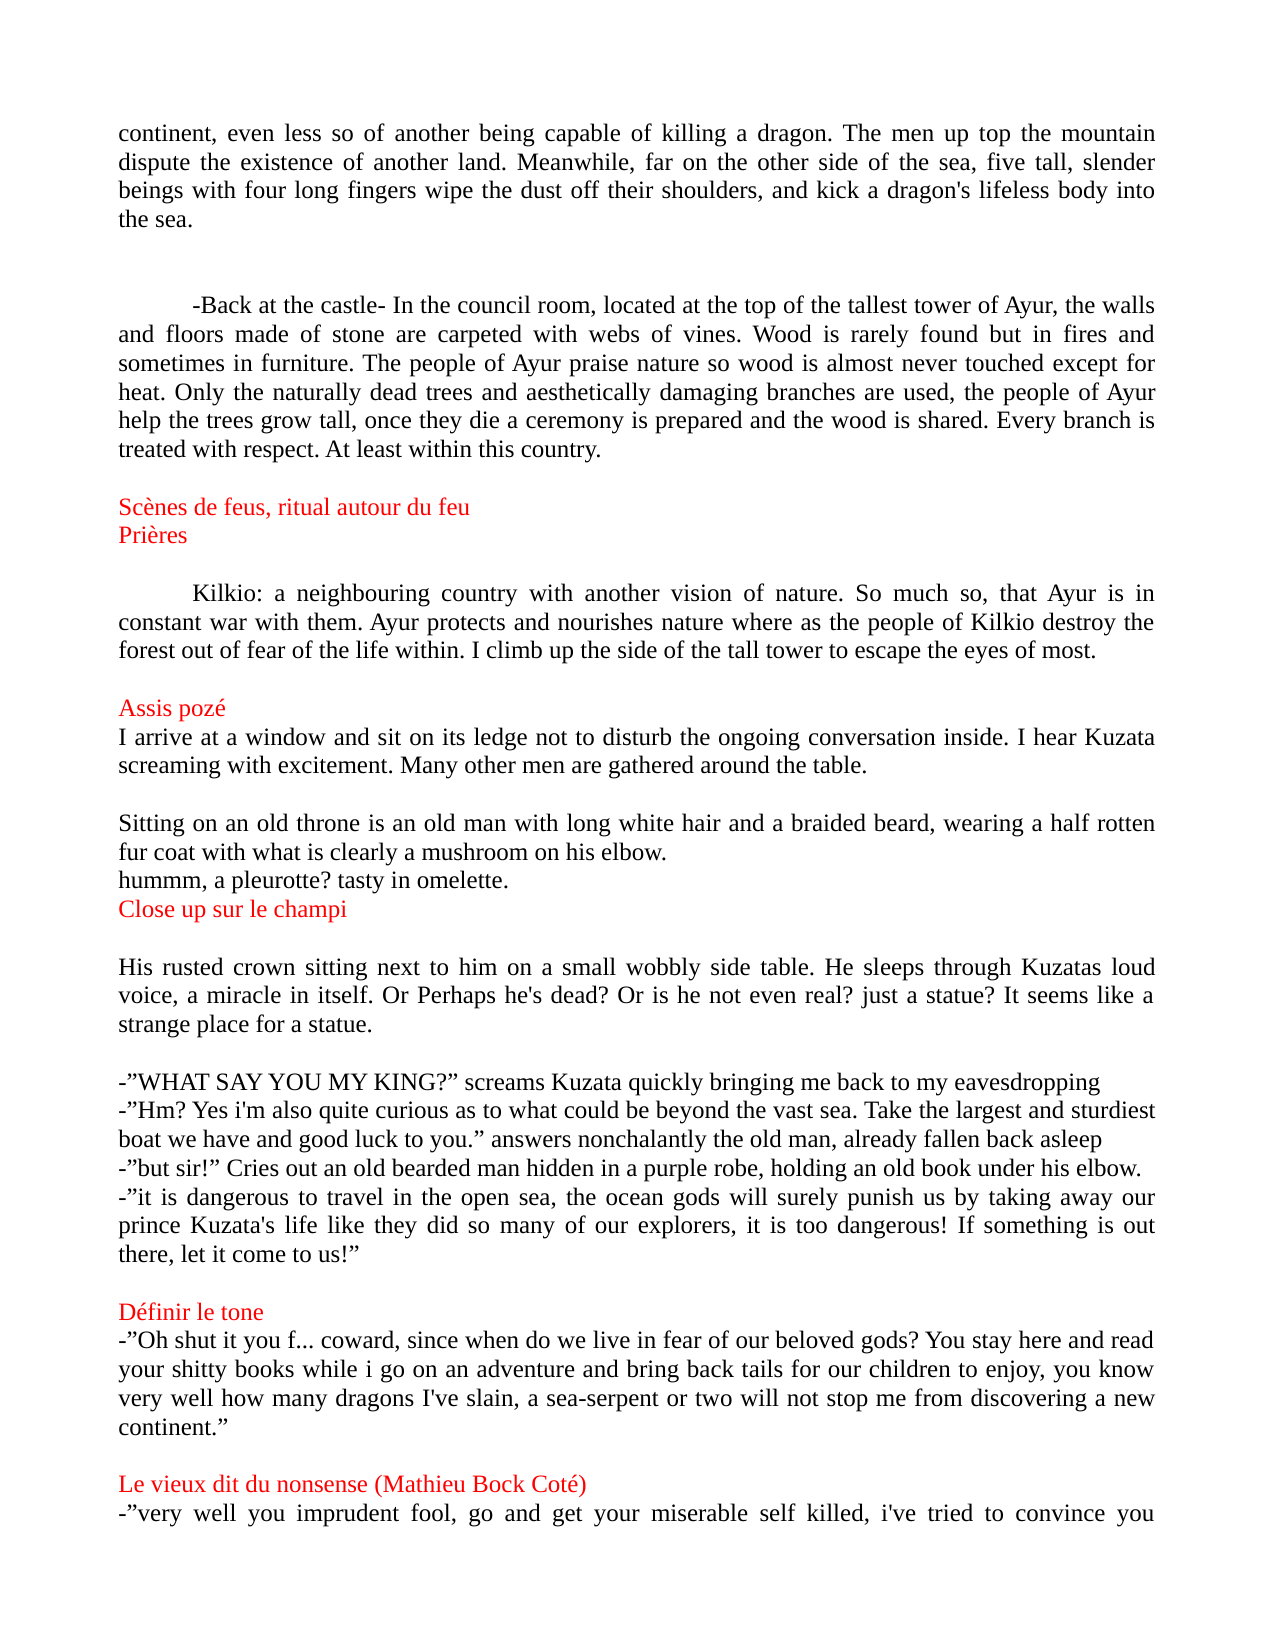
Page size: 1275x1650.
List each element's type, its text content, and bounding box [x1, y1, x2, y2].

text Prières [118, 521, 1157, 549]
text continent, even less so of another being capable of killing a dragon. The men up top the mountain dispute the existence of another land. Meanwhile, far on the other side of the sea, five tall, slender beings with four long fingers wipe the dust off their shoulders, and kick a dragon's lifeless body into the sea. [118, 118, 1157, 233]
text Scènes de feus, ritual autour du feu [118, 492, 1157, 521]
text I arrive at a window and sit on its ledge not to disturb the ongoing conversation inside. I hear Kuzata screaming with excitement. Many other men are gathered around the table. [118, 722, 1157, 779]
text -”WHAT SAY YOU MY KING?” screams Kuzata quickly bringing me back to my eavesdropping [118, 1067, 1157, 1096]
text Définir le tone [118, 1297, 1157, 1326]
text Kilkio: a neighbouring country with another vision of nature. So much so, that Ayur is in constant war with them. Ayur protects and nourishes nature where as the people of Kilkio destroy the forest out of fear of the life within. I climb up the side of the tall tower to escape the eyes of most. [118, 578, 1157, 664]
text -”Hm? Yes i'm also quite curious as to what could be beyond the vast sea. Take the largest and sturdiest boat we have and good luck to you.” answers nonchalantly the old man, already fallen back asleep [118, 1096, 1157, 1153]
text Le vieux dit du nonsense (Mathieu Bock Coté) [118, 1469, 1157, 1498]
text -”but sir!” Cries out an old bearded man hidden in a purple robe, holding an old book under his elbow. [118, 1153, 1157, 1182]
text -Back at the castle- In the council room, located at the top of the tallest tower of Ayur, the walls and floors made of stone are carpeted with webs of vines. Wood is rarely found but in fires and sometimes in furniture. The people of Ayur praise nature so wood is almost never touched except for heat. Only the naturally dead trees and aesthetically damaging branches are used, the people of Ayur help the trees grow tall, once they die a ceremony is prepared and the wood is shared. Every branch is treated with respect. At least within this country. [118, 291, 1157, 463]
text -”it is dangerous to travel in the open sea, the ocean gods will surely punish us by taking away our prince Kuzata's life like they did so many of our explorers, it is too dangerous! If something is out there, let it come to us!” [118, 1182, 1157, 1268]
text -”very well you imprudent fool, go and get your miserable self killed, i've tried to convince you [118, 1498, 1157, 1527]
text Sitting on an old throne is an old man with long white hair and a braided beard, wearing a half rotten fur coat with what is clearly a mushroom on his elbow. [118, 808, 1157, 866]
text -”Oh shut it you f... coward, since when do we live in fear of our beloved gods? You stay here and read your shitty books while i go on an adventure and bring back tails for our children to enjoy, you know very well how many dragons I've slain, a sea-serpent or two will not stop me from discovering a new continent.” [118, 1326, 1157, 1441]
text His rusted crown sitting next to him on a small wobbly side table. He sleeps through Kuzatas loud voice, a miracle in itself. Or Perhaps he's dead? Or is he not even real? just a statue? It seems like a strange place for a statue. [118, 952, 1157, 1038]
text hummm, a pleurotte? tasty in omelette. [118, 866, 1157, 894]
text Assis pozé [118, 693, 1157, 722]
text Close up sur le champi [118, 894, 1157, 923]
